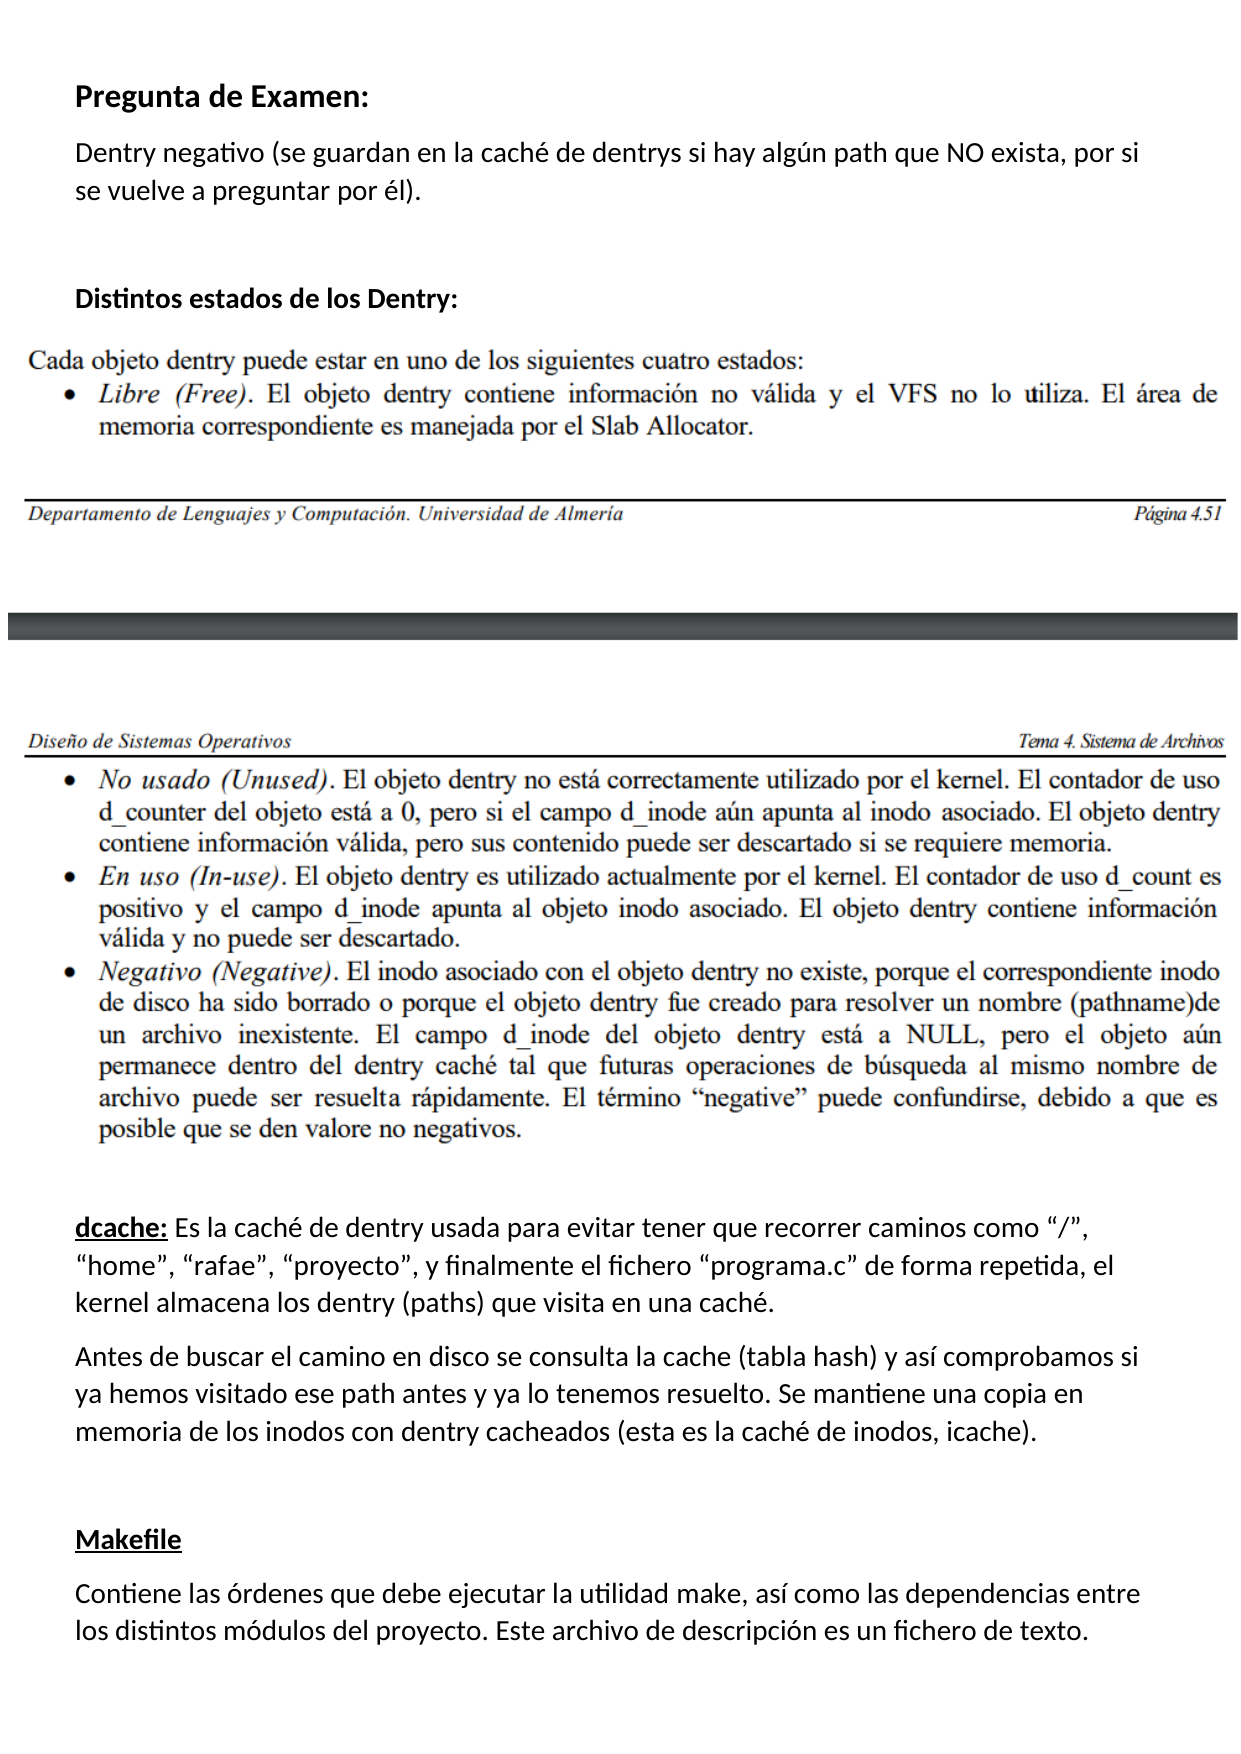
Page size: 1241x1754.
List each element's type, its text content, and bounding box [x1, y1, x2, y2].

text Pregunta de Examen: [75, 75, 1165, 116]
text Dentry negativo (se guardan en la caché de dentrys si hay algún path que NO exista, por si se vuelve a preguntar por él). [75, 134, 1165, 207]
text Makefile [75, 1521, 1165, 1557]
text Contiene las órdenes que debe ejecutar la utilidad make, así como las dependencias entre los distintos módulos del proyecto. Este archivo de descripción es un fichero de texto. [75, 1575, 1165, 1648]
text dcache: Es la caché de dentry usada para evitar tener que recorrer caminos como “/”, “home”, “rafae”, “proyecto”, y finalmente el fichero “programa.c” de forma repetida, el kernel almacena los dentry (paths) que visita en una caché. [75, 1209, 1165, 1319]
text Antes de buscar el camino en disco se consulta la cache (tabla hash) y así comprobamos si ya hemos visitado ese path antes y ya lo tenemos resuelto. Se mantiene una copia en memoria de los inodos con dentry cacheados (esta es la caché de inodos, icache). [75, 1338, 1165, 1448]
text Distintos estados de los Dentry: [75, 280, 1165, 316]
